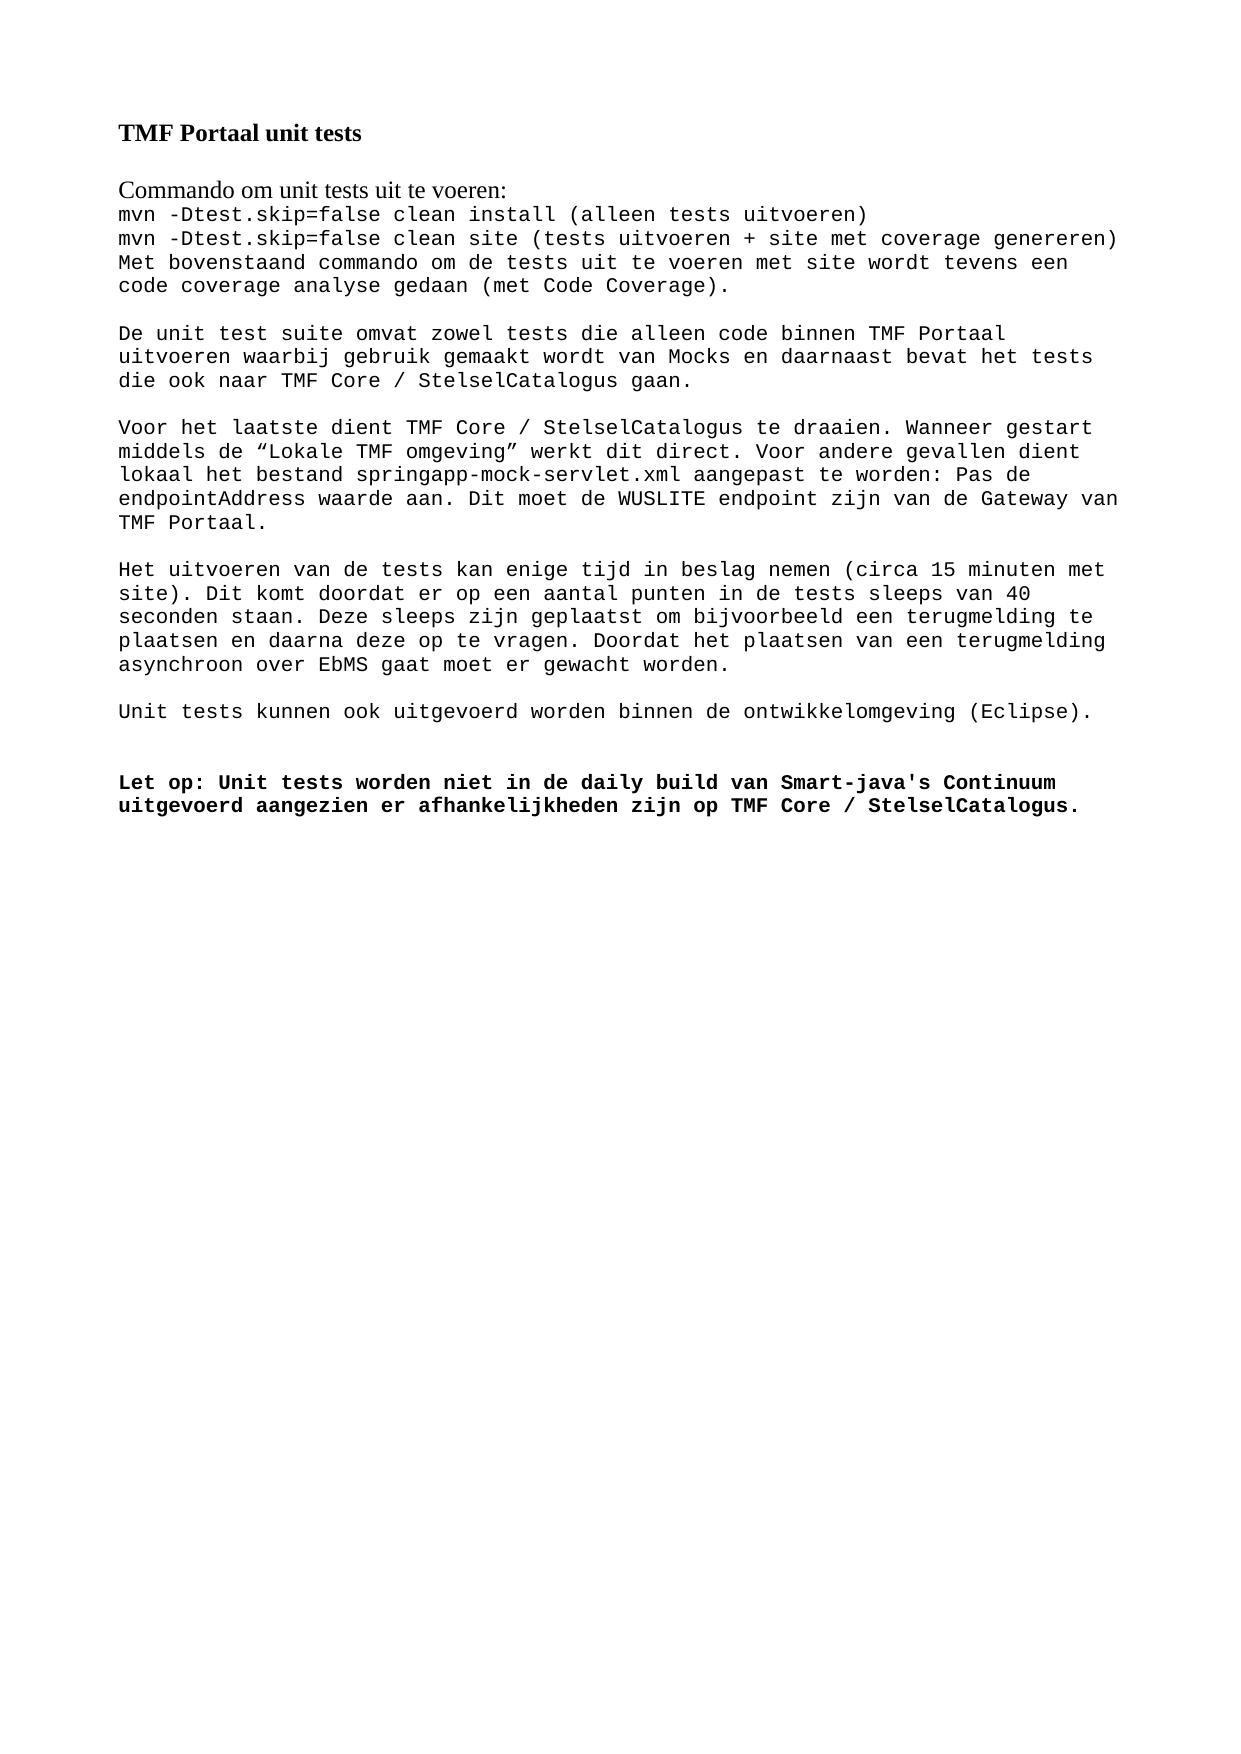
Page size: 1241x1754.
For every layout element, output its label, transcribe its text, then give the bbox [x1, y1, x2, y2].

text Unit tests kunnen ook uitgevoerd worden binnen de ontwikkelomgeving (Eclipse). [118, 701, 1122, 724]
text De unit test suite omvat zowel tests die alleen code binnen TMF Portaal uitvoeren waarbij gebruik gemaakt wordt van Mocks en daarnaast bevat het tests die ook naar TMF Core / StelselCatalogus gaan. [118, 323, 1122, 393]
text Het uitvoeren van de tests kan enige tijd in beslag nemen (circa 15 minuten met site). Dit komt doordat er op een aantal punten in de tests sleeps van 40 seconden staan. Deze sleeps zijn geplaatst om bijvoorbeeld een terugmelding te plaatsen en daarna deze op te vragen. Doordat het plaatsen van een terugmelding asynchroon over EbMS gaat moet er gewacht worden. [118, 559, 1122, 677]
text Let op: Unit tests worden niet in de daily build van Smart-java's Continuum uitgevoerd aangezien er afhankelijkheden zijn op TMF Core / StelselCatalogus. [118, 772, 1122, 819]
text mvn -Dtest.skip=false clean install (alleen tests uitvoeren) [118, 204, 1122, 228]
text Voor het laatste dient TMF Core / StelselCatalogus te draaien. Wanneer gestart middels de “Lokale TMF omgeving” werkt dit direct. Voor andere gevallen dient lokaal het bestand springapp-mock-servlet.xml aangepast te worden: Pas de endpointAddress waarde aan. Dit moet de WUSLITE endpoint zijn van de Gateway van TMF Portaal. [118, 417, 1122, 535]
text mvn -Dtest.skip=false clean site (tests uitvoeren + site met coverage genereren) [118, 228, 1122, 252]
text TMF Portaal unit tests [118, 118, 1122, 147]
text Commando om unit tests uit te voeren: [118, 176, 1122, 204]
text Met bovenstaand commando om de tests uit te voeren met site wordt tevens een code coverage analyse gedaan (met Code Coverage). [118, 252, 1122, 299]
